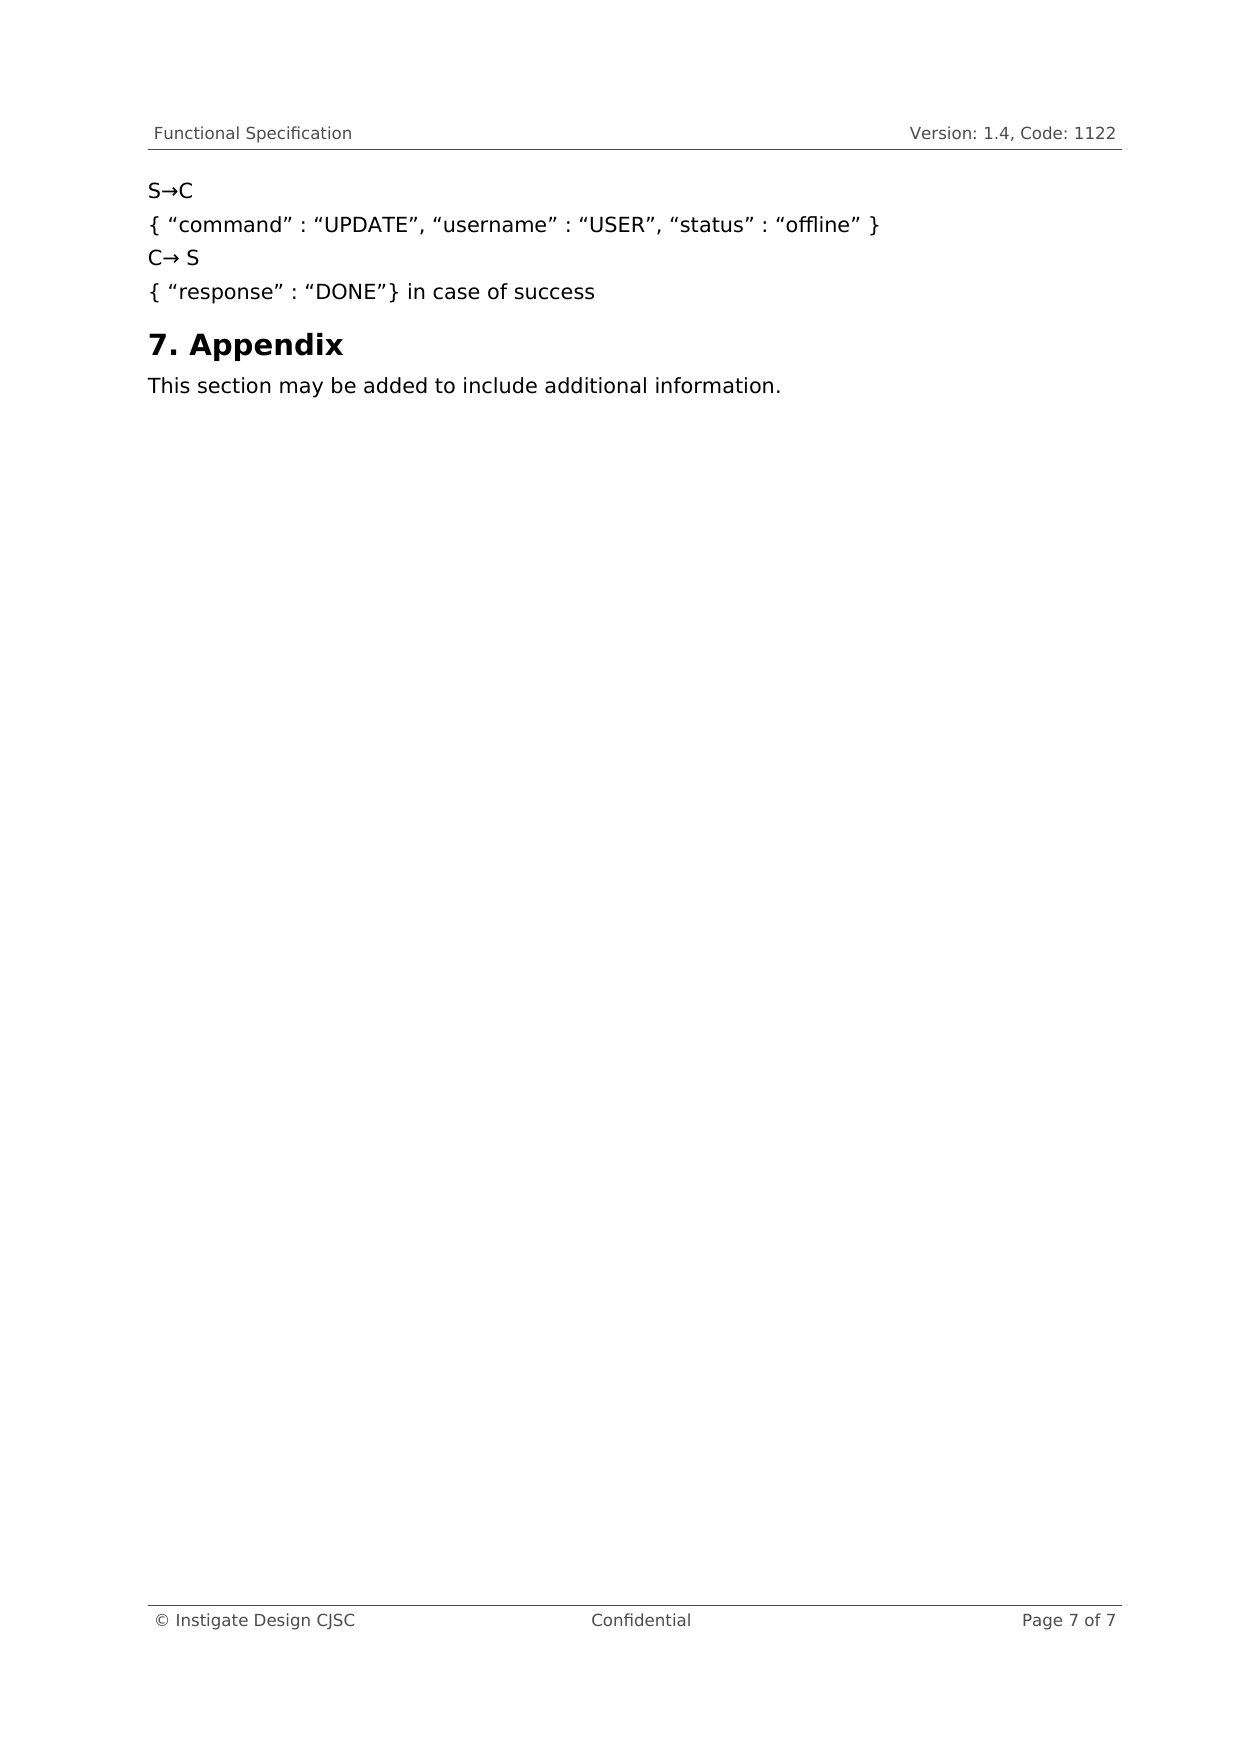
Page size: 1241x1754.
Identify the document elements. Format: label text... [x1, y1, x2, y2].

text S→C [148, 179, 1122, 203]
text This section may be added to include additional information. [148, 374, 1122, 399]
subtitle Appendix [148, 329, 1122, 363]
text { “command” : “UPDATE”, “username” : “USER”, “status” : “offline” } [148, 213, 1122, 237]
text C→ S [148, 246, 1122, 271]
text { “response” : “DONE”} in case of success [148, 280, 1122, 304]
